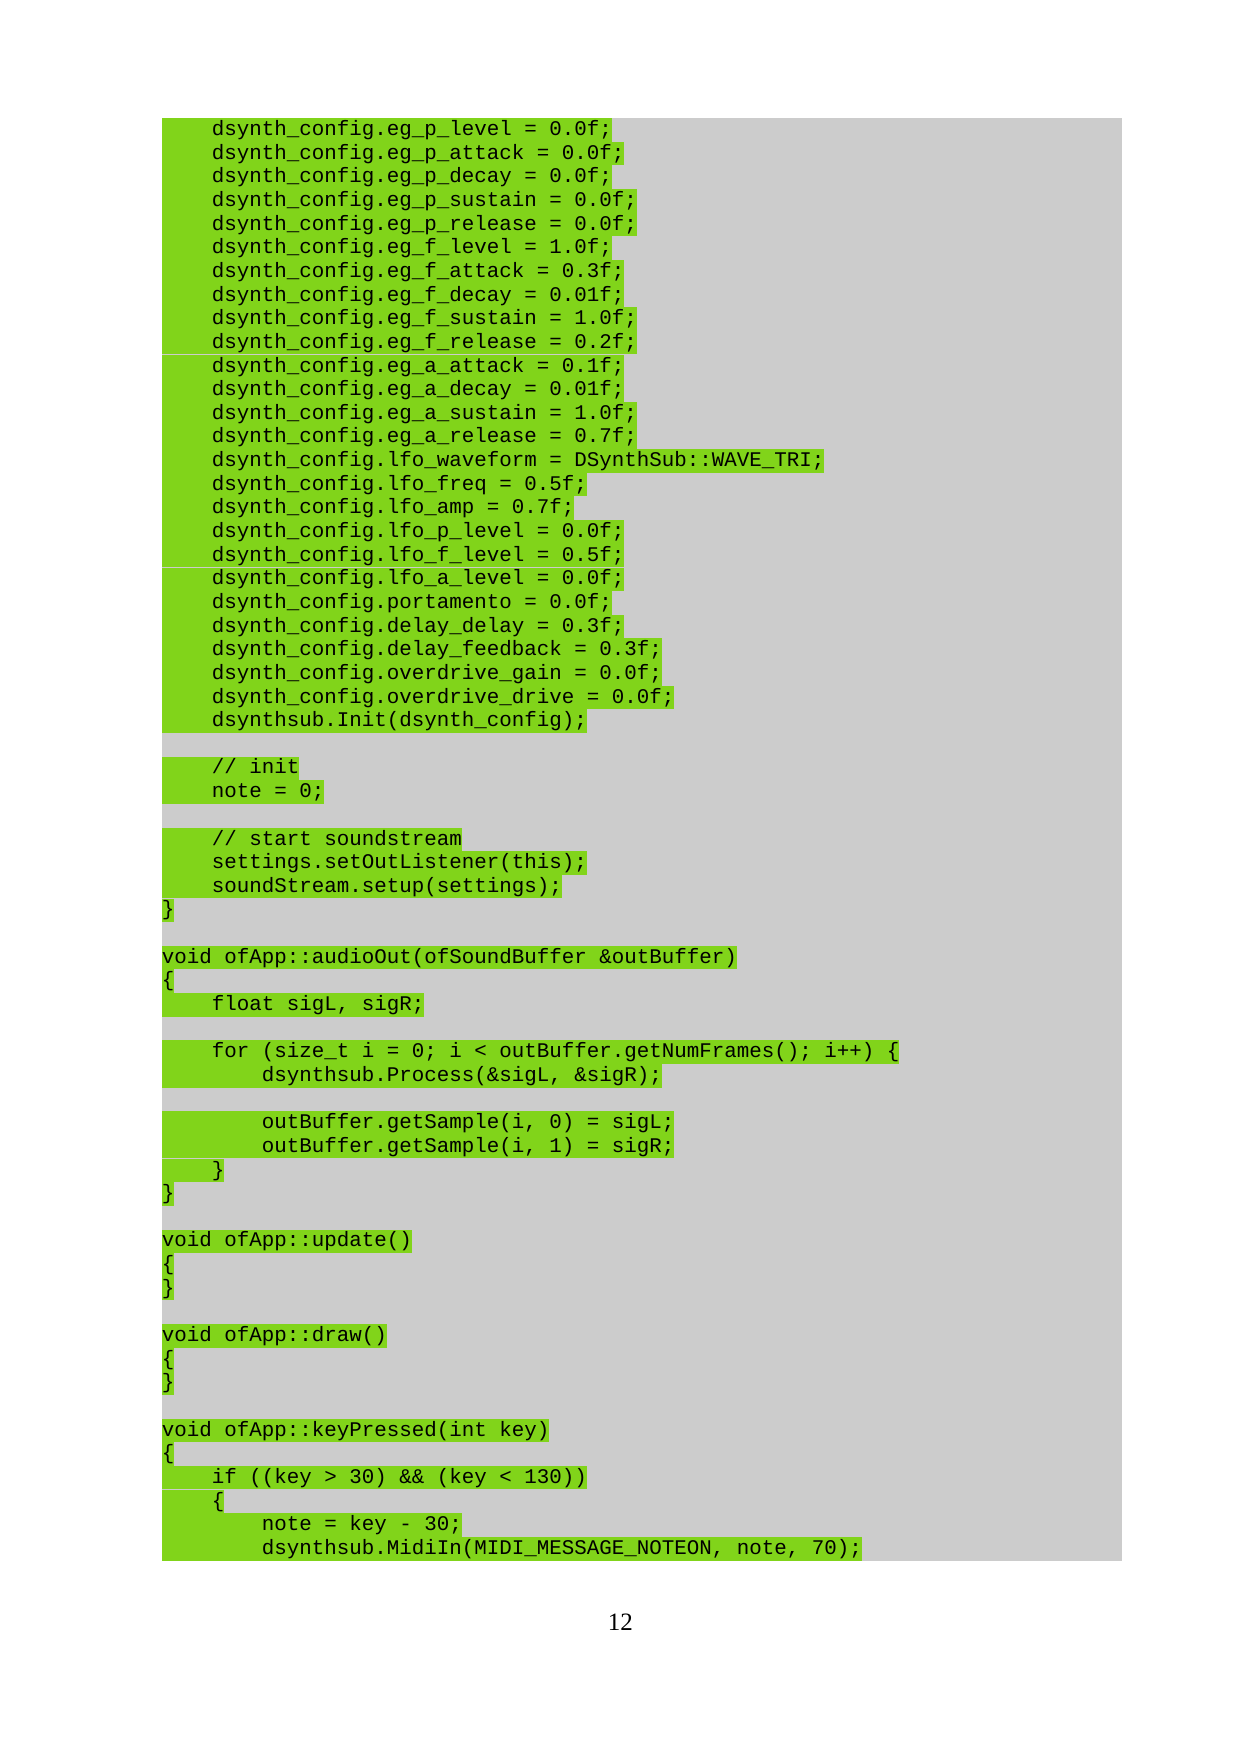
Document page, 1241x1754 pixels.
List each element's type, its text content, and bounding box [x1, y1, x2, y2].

text dsynth_config.eg_p_sustain = 0.0f; [162, 189, 1122, 213]
text dsynthsub.Init(dsynth_config); [162, 709, 1122, 733]
text dsynth_config.eg_p_attack = 0.0f; [162, 142, 1122, 165]
text dsynth_config.overdrive_drive = 0.0f; [162, 686, 1122, 709]
text void ofApp::update() [162, 1229, 1122, 1253]
text void ofApp::audioOut(ofSoundBuffer &outBuffer) [162, 946, 1122, 969]
text dsynth_config.lfo_waveform = DSynthSub::WAVE_TRI; [162, 449, 1122, 473]
text } [162, 898, 1122, 922]
text dsynth_config.lfo_a_level = 0.0f; [162, 567, 1122, 591]
text dsynth_config.eg_a_attack = 0.1f; [162, 354, 1122, 378]
text dsynth_config.lfo_p_level = 0.0f; [162, 520, 1122, 544]
text float sigL, sigR; [162, 993, 1122, 1017]
text dsynth_config.eg_f_attack = 0.3f; [162, 260, 1122, 284]
text dsynth_config.eg_a_decay = 0.01f; [162, 378, 1122, 402]
text { [162, 1253, 1122, 1277]
text dsynthsub.Process(&sigL, &sigR); [162, 1064, 1122, 1088]
text dsynth_config.eg_p_decay = 0.0f; [162, 165, 1122, 189]
text outBuffer.getSample(i, 0) = sigL; [162, 1111, 1122, 1135]
text dsynth_config.portamento = 0.0f; [162, 591, 1122, 615]
text dsynth_config.lfo_freq = 0.5f; [162, 473, 1122, 496]
text dsynth_config.overdrive_gain = 0.0f; [162, 662, 1122, 686]
text dsynth_config.eg_p_level = 0.0f; [162, 118, 1122, 142]
text void ofApp::keyPressed(int key) [162, 1419, 1122, 1442]
text outBuffer.getSample(i, 1) = sigR; [162, 1135, 1122, 1158]
text { [162, 1489, 1122, 1513]
text // start soundstream [162, 827, 1122, 851]
text dsynth_config.eg_f_sustain = 1.0f; [162, 307, 1122, 331]
text } [162, 1158, 1122, 1182]
text for (size_t i = 0; i < outBuffer.getNumFrames(); i++) { [162, 1040, 1122, 1064]
text dsynth_config.delay_delay = 0.3f; [162, 615, 1122, 638]
text dsynth_config.eg_a_release = 0.7f; [162, 426, 1122, 449]
text dsynth_config.eg_a_sustain = 1.0f; [162, 402, 1122, 426]
text { [162, 1348, 1122, 1371]
text { [162, 1442, 1122, 1466]
text if ((key > 30) && (key < 130)) [162, 1466, 1122, 1489]
text dsynth_config.lfo_amp = 0.7f; [162, 496, 1122, 520]
text settings.setOutListener(this); [162, 851, 1122, 875]
text dsynth_config.lfo_f_level = 0.5f; [162, 544, 1122, 567]
text dsynth_config.eg_f_level = 1.0f; [162, 236, 1122, 260]
text dsynth_config.eg_f_decay = 0.01f; [162, 284, 1122, 307]
text } [162, 1371, 1122, 1395]
text dsynth_config.delay_feedback = 0.3f; [162, 638, 1122, 662]
text note = key - 30; [162, 1513, 1122, 1537]
text { [162, 969, 1122, 993]
text } [162, 1277, 1122, 1300]
text soundStream.setup(settings); [162, 875, 1122, 898]
text dsynthsub.MidiIn(MIDI_MESSAGE_NOTEON, note, 70); [162, 1537, 1122, 1561]
text dsynth_config.eg_f_release = 0.2f; [162, 331, 1122, 354]
text } [162, 1182, 1122, 1206]
text void ofApp::draw() [162, 1324, 1122, 1348]
text dsynth_config.eg_p_release = 0.0f; [162, 213, 1122, 236]
text note = 0; [162, 780, 1122, 804]
text // init [162, 757, 1122, 780]
